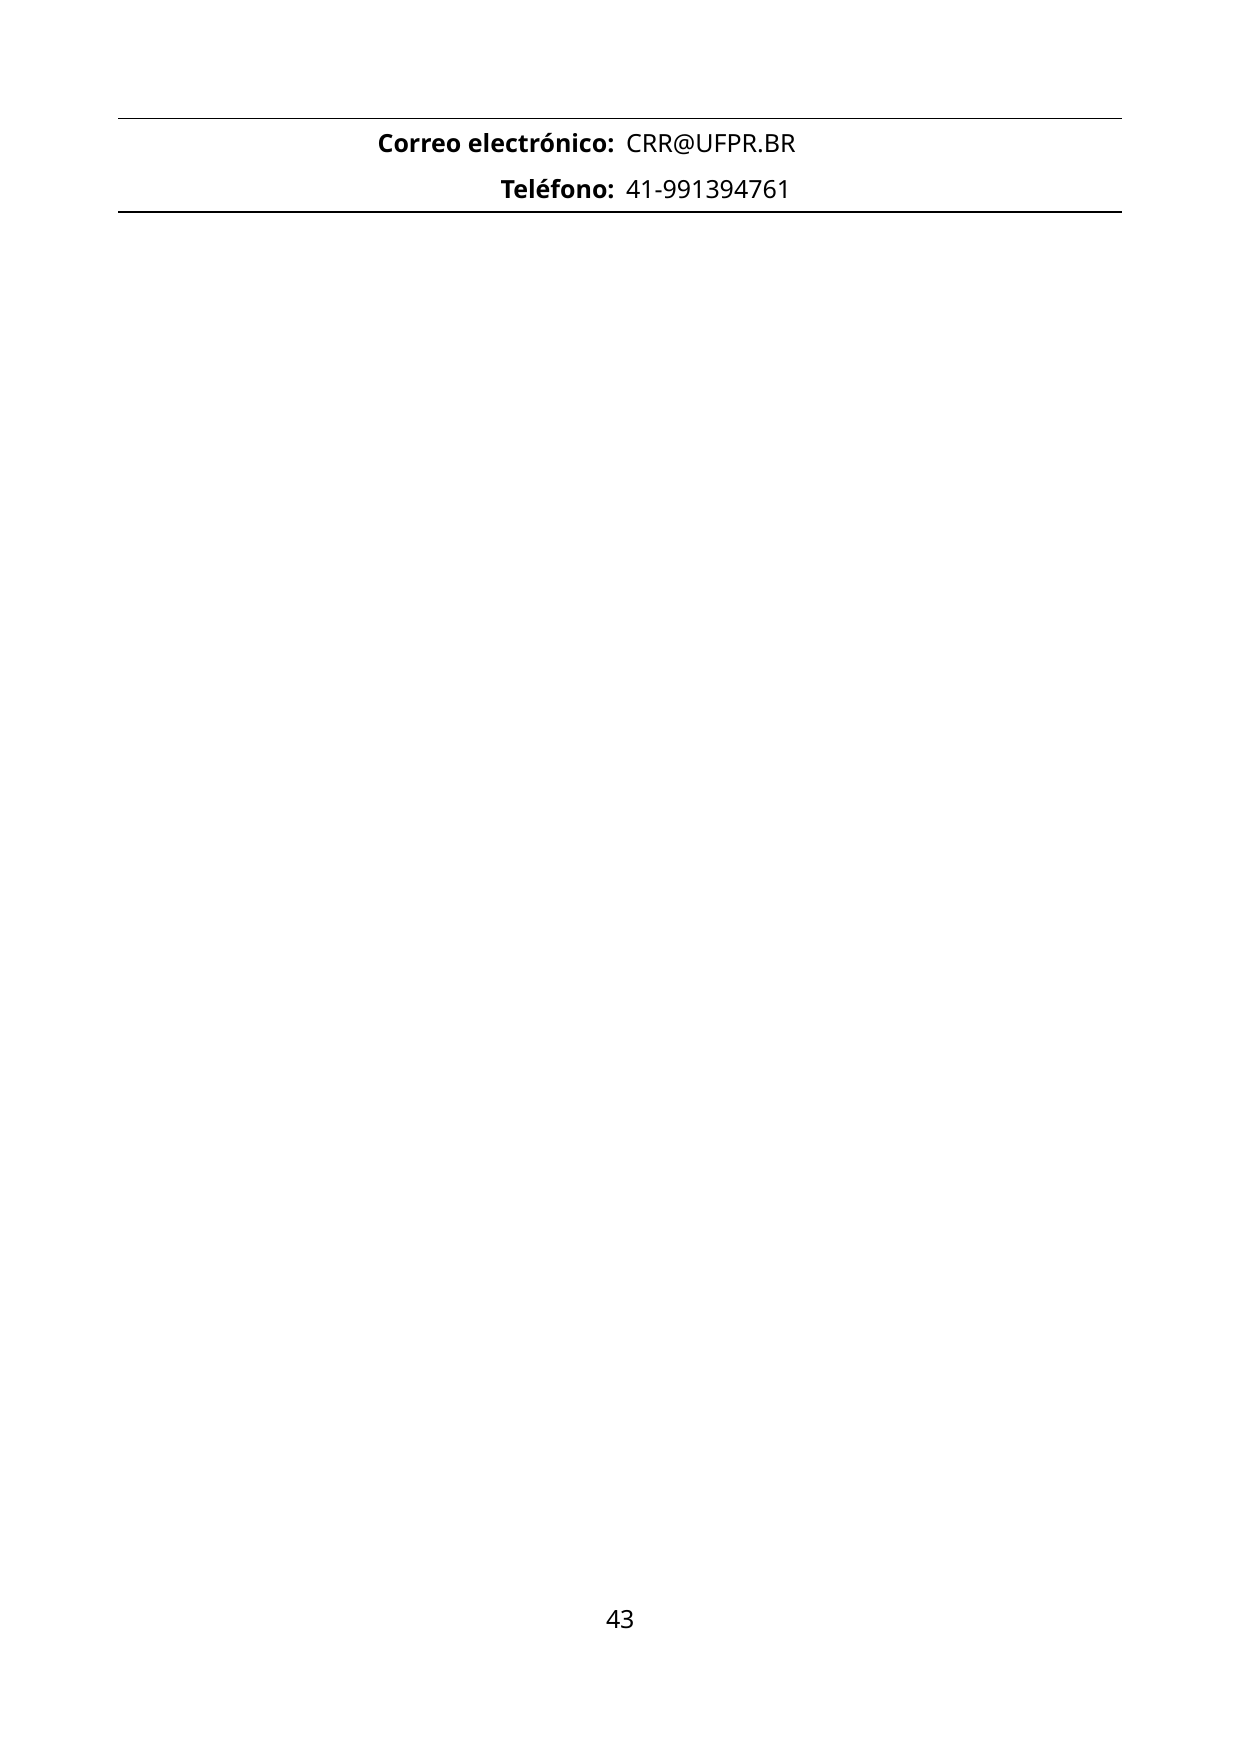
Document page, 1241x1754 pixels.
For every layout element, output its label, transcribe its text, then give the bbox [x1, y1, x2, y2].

table_cell 41-991394761 [620, 166, 1122, 211]
table_cell Teléfono: [118, 166, 620, 211]
table_cell Correo electrónico: [118, 119, 620, 166]
table_cell CRR@UFPR.BR [620, 119, 1122, 166]
